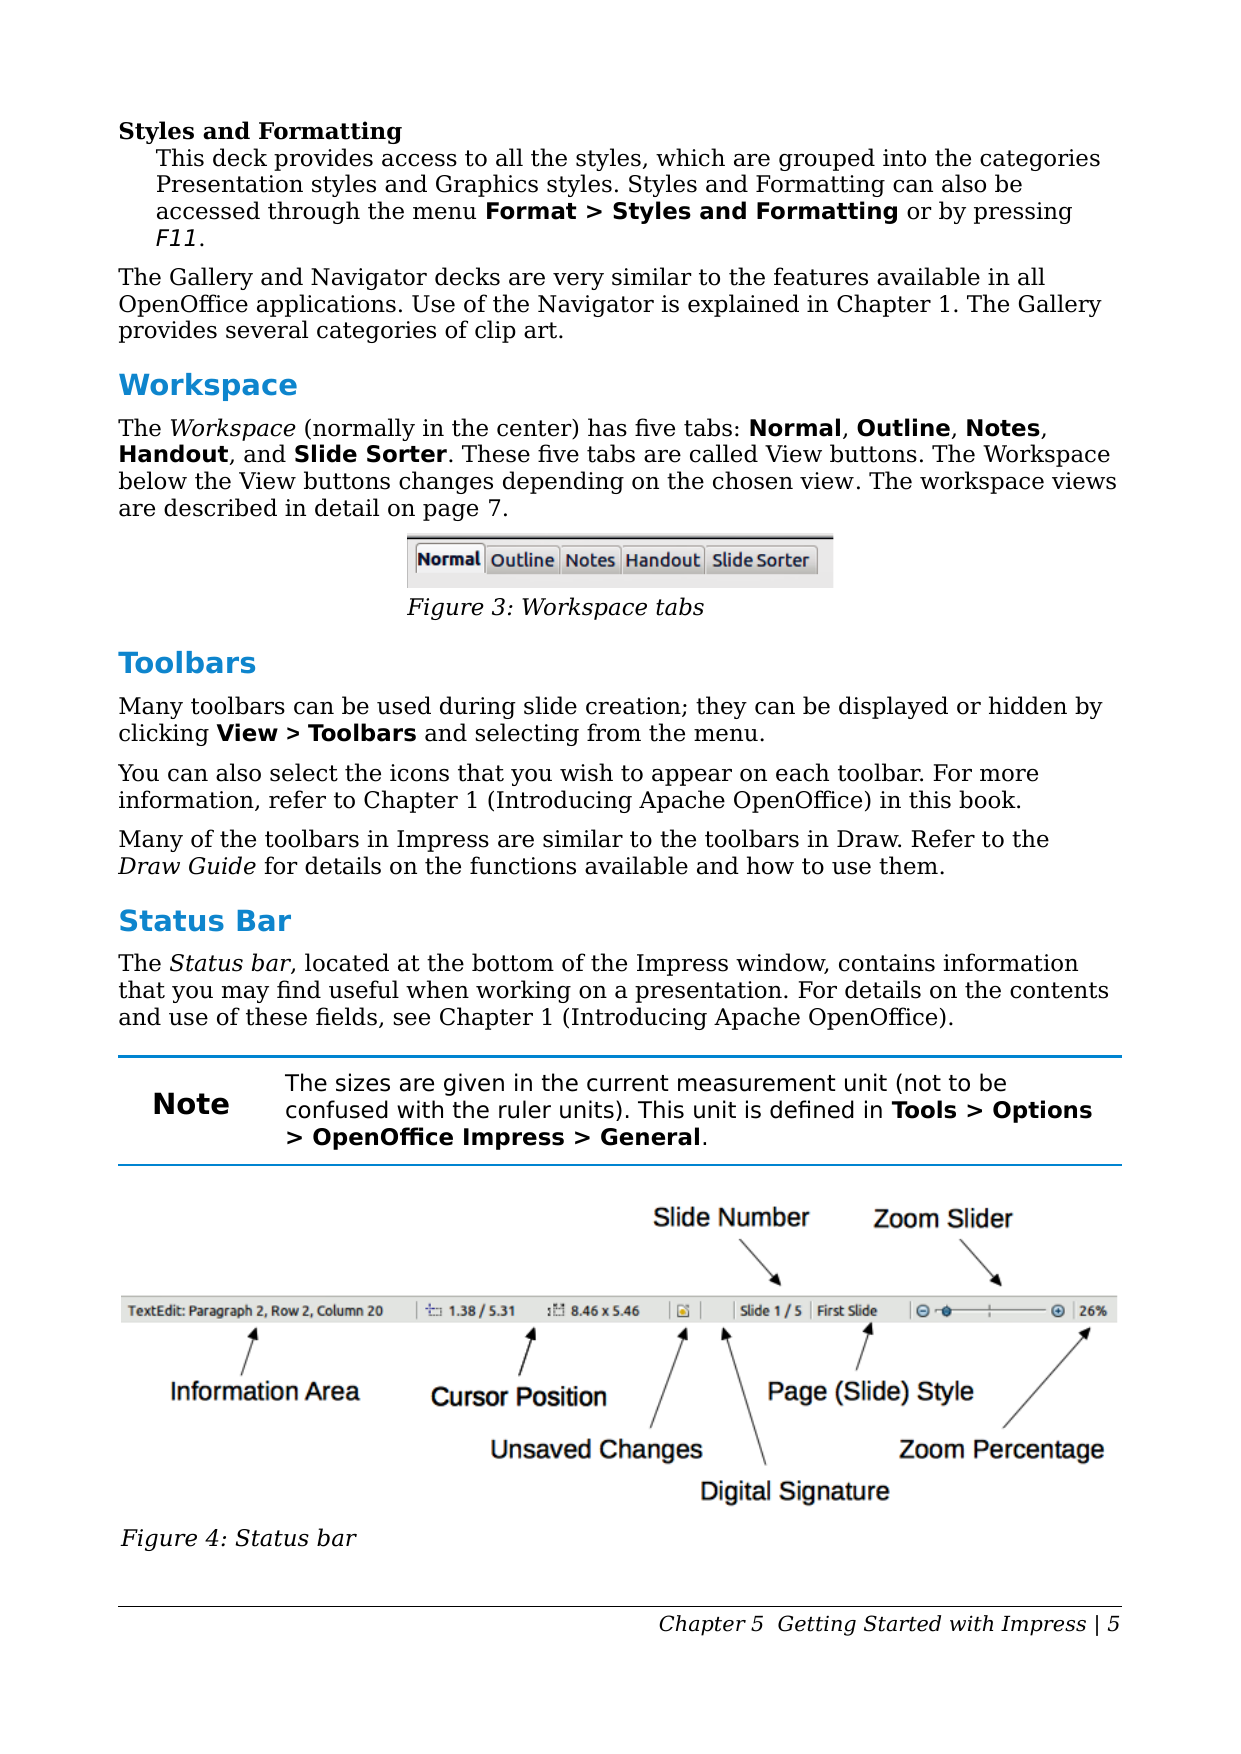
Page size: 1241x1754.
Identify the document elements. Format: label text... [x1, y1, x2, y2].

subtitle Status Bar [118, 904, 1122, 938]
subtitle Workspace [118, 368, 1122, 402]
table_header Note [118, 1058, 263, 1163]
text This deck provides access to all the styles, which are grouped into the categories Presentation styles and Graphics styles. Styles and Formatting can also be accessed through the menu Format > Styles and Formatting or by pressing F11. [156, 145, 1122, 252]
picture [407, 533, 834, 588]
text Many of the toolbars in Impress are similar to the toolbars in Draw. Refer to the Draw Guide for details on the functions available and how to use them. [118, 826, 1122, 880]
text Many toolbars can be used during slide creation; they can be displayed or hidden by clicking View > Toolbars and selecting from the menu. [118, 693, 1122, 748]
text Figure 3: Workspace tabs [407, 594, 833, 621]
picture [121, 1196, 1120, 1513]
text Styles and Formatting [118, 118, 1122, 145]
table_header The sizes are given in the current measurement unit (not to be confused with the ruler units). This unit is defined in Tools > Options > OpenOffice Impress > General. [264, 1058, 1122, 1163]
subtitle Toolbars [118, 647, 1122, 681]
text The Gallery and Navigator decks are very similar to the features available in all OpenOffice applications. Use of the Navigator is explained in Chapter 1. The Gallery provides several categories of clip art. [118, 264, 1122, 344]
text You can also select the icons that you wish to appear on each toolbar. For more information, refer to Chapter 1 (Introducing Apache OpenOffice) in this book. [118, 761, 1122, 814]
text The Workspace (normally in the center) has five tabs: Normal, Outline, Notes, Handout, and Slide Sorter. These five tabs are called View buttons. The Workspace below the View buttons changes depending on the chosen view. The workspace views are described in detail on page 7. [118, 415, 1122, 521]
text The Status bar, located at the bottom of the Impress window, contains information that you may find useful when working on a presentation. For details on the contents and use of these fields, see Chapter 1 (Introducing Apache OpenOffice). [118, 950, 1122, 1030]
text Figure 4: Status bar [121, 1525, 1119, 1552]
